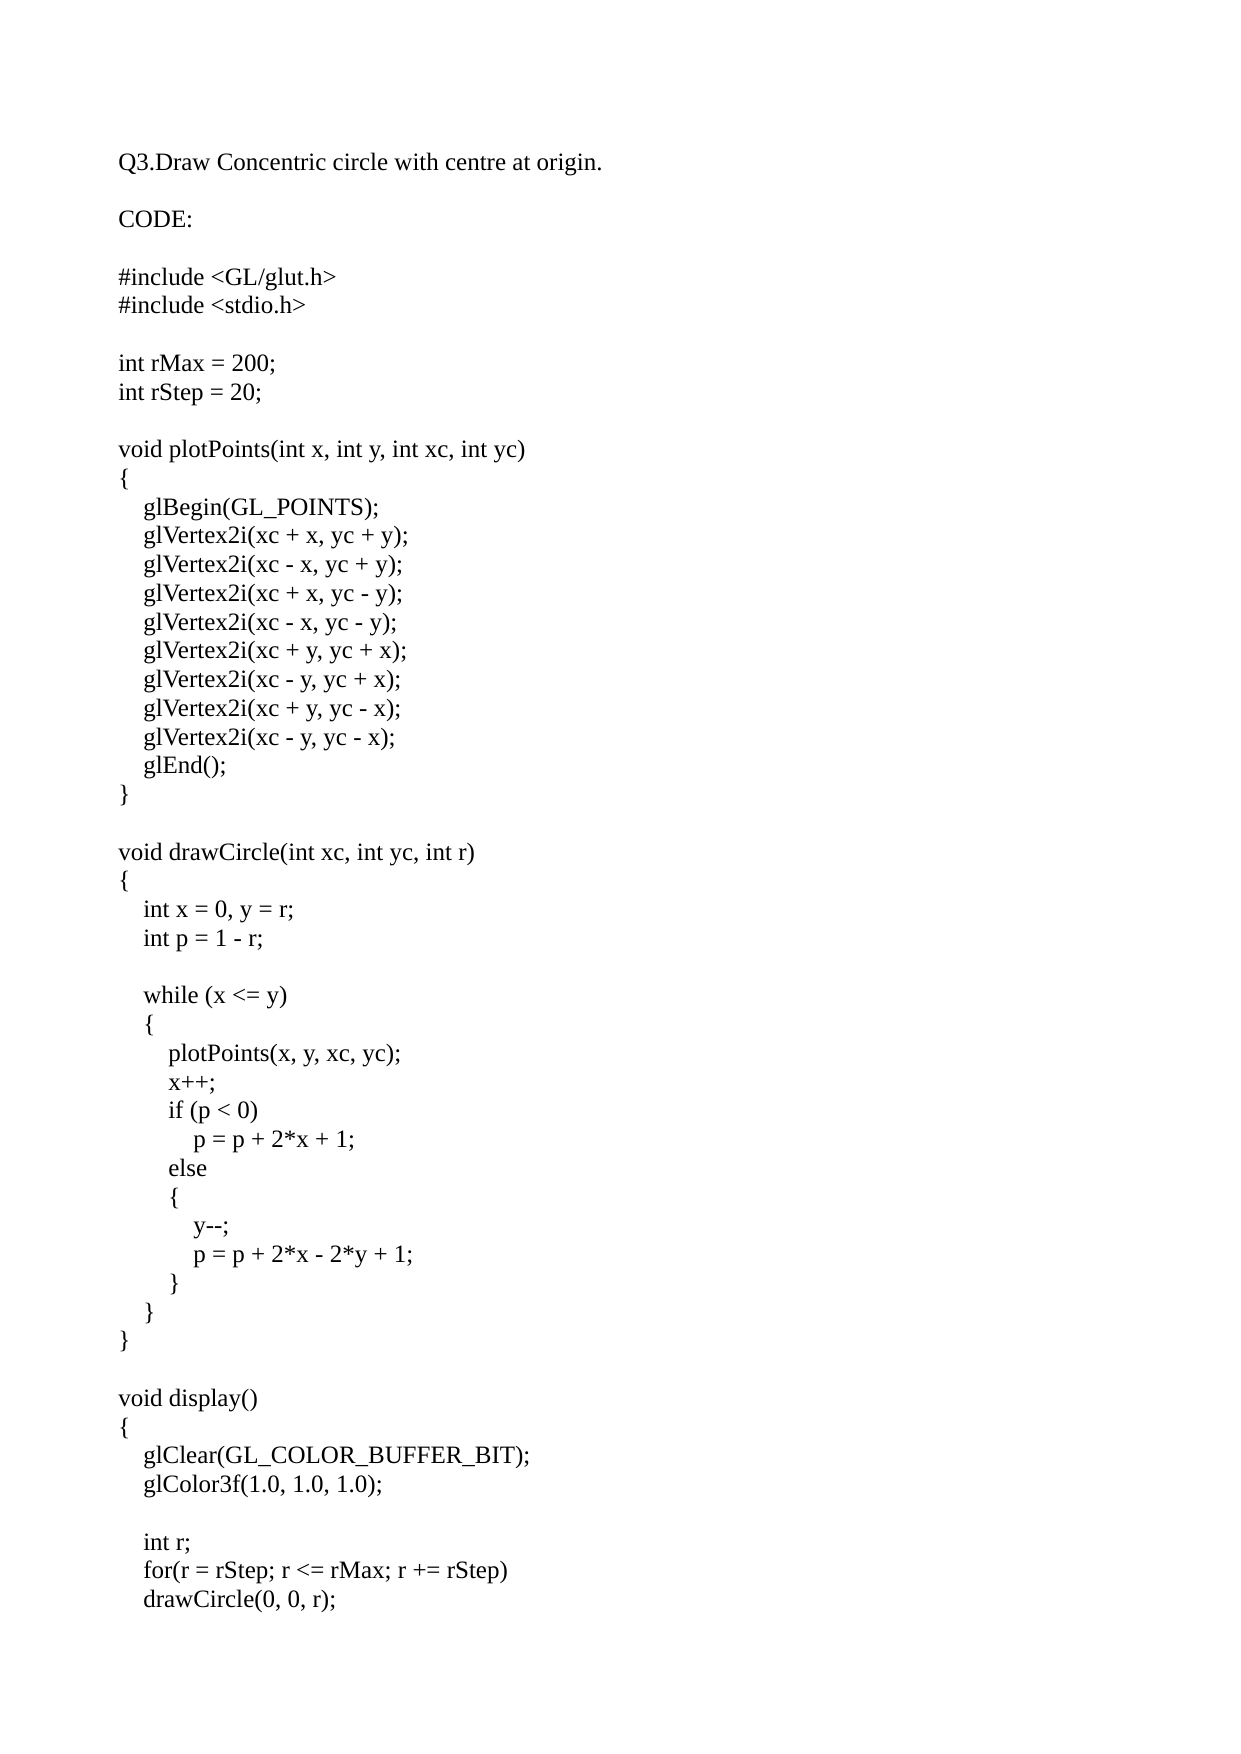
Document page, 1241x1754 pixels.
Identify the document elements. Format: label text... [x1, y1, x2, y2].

text { [118, 463, 1122, 492]
text { [118, 1182, 1122, 1211]
text glVertex2i(xc + y, yc + x); [118, 636, 1122, 664]
text glVertex2i(xc + x, yc + y); [118, 521, 1122, 549]
text { [118, 866, 1122, 894]
text int r; [118, 1527, 1122, 1556]
text Q3.Draw Concentric circle with centre at origin. [118, 147, 1122, 176]
text int rMax = 200; [118, 348, 1122, 377]
text glVertex2i(xc + y, yc - x); [118, 693, 1122, 722]
text glBegin(GL_POINTS); [118, 492, 1122, 521]
text { [118, 1412, 1122, 1441]
text x++; [118, 1067, 1122, 1096]
text glEnd(); [118, 751, 1122, 779]
text while (x <= y) [118, 981, 1122, 1009]
text if (p < 0) [118, 1096, 1122, 1124]
text y--; [118, 1211, 1122, 1239]
text void drawCircle(int xc, int yc, int r) [118, 837, 1122, 866]
text int p = 1 - r; [118, 923, 1122, 952]
text } [118, 779, 1122, 808]
text plotPoints(x, y, xc, yc); [118, 1038, 1122, 1067]
text void display() [118, 1383, 1122, 1412]
text glVertex2i(xc - x, yc - y); [118, 607, 1122, 636]
text for(r = rStep; r <= rMax; r += rStep) [118, 1556, 1122, 1584]
text #include <GL/glut.h> [118, 262, 1122, 291]
text CODE: [118, 204, 1122, 233]
text glClear(GL_COLOR_BUFFER_BIT); [118, 1441, 1122, 1469]
text glVertex2i(xc + x, yc - y); [118, 578, 1122, 607]
text } [118, 1326, 1122, 1354]
text glVertex2i(xc - x, yc + y); [118, 549, 1122, 578]
text glVertex2i(xc - y, yc - x); [118, 722, 1122, 751]
text } [118, 1297, 1122, 1326]
text glColor3f(1.0, 1.0, 1.0); [118, 1469, 1122, 1498]
text #include <stdio.h> [118, 291, 1122, 319]
text p = p + 2*x - 2*y + 1; [118, 1239, 1122, 1268]
text glVertex2i(xc - y, yc + x); [118, 664, 1122, 693]
text drawCircle(0, 0, r); [118, 1584, 1122, 1613]
text else [118, 1153, 1122, 1182]
text int x = 0, y = r; [118, 894, 1122, 923]
text int rStep = 20; [118, 377, 1122, 406]
text } [118, 1268, 1122, 1297]
text p = p + 2*x + 1; [118, 1124, 1122, 1153]
text void plotPoints(int x, int y, int xc, int yc) [118, 434, 1122, 463]
text { [118, 1009, 1122, 1038]
